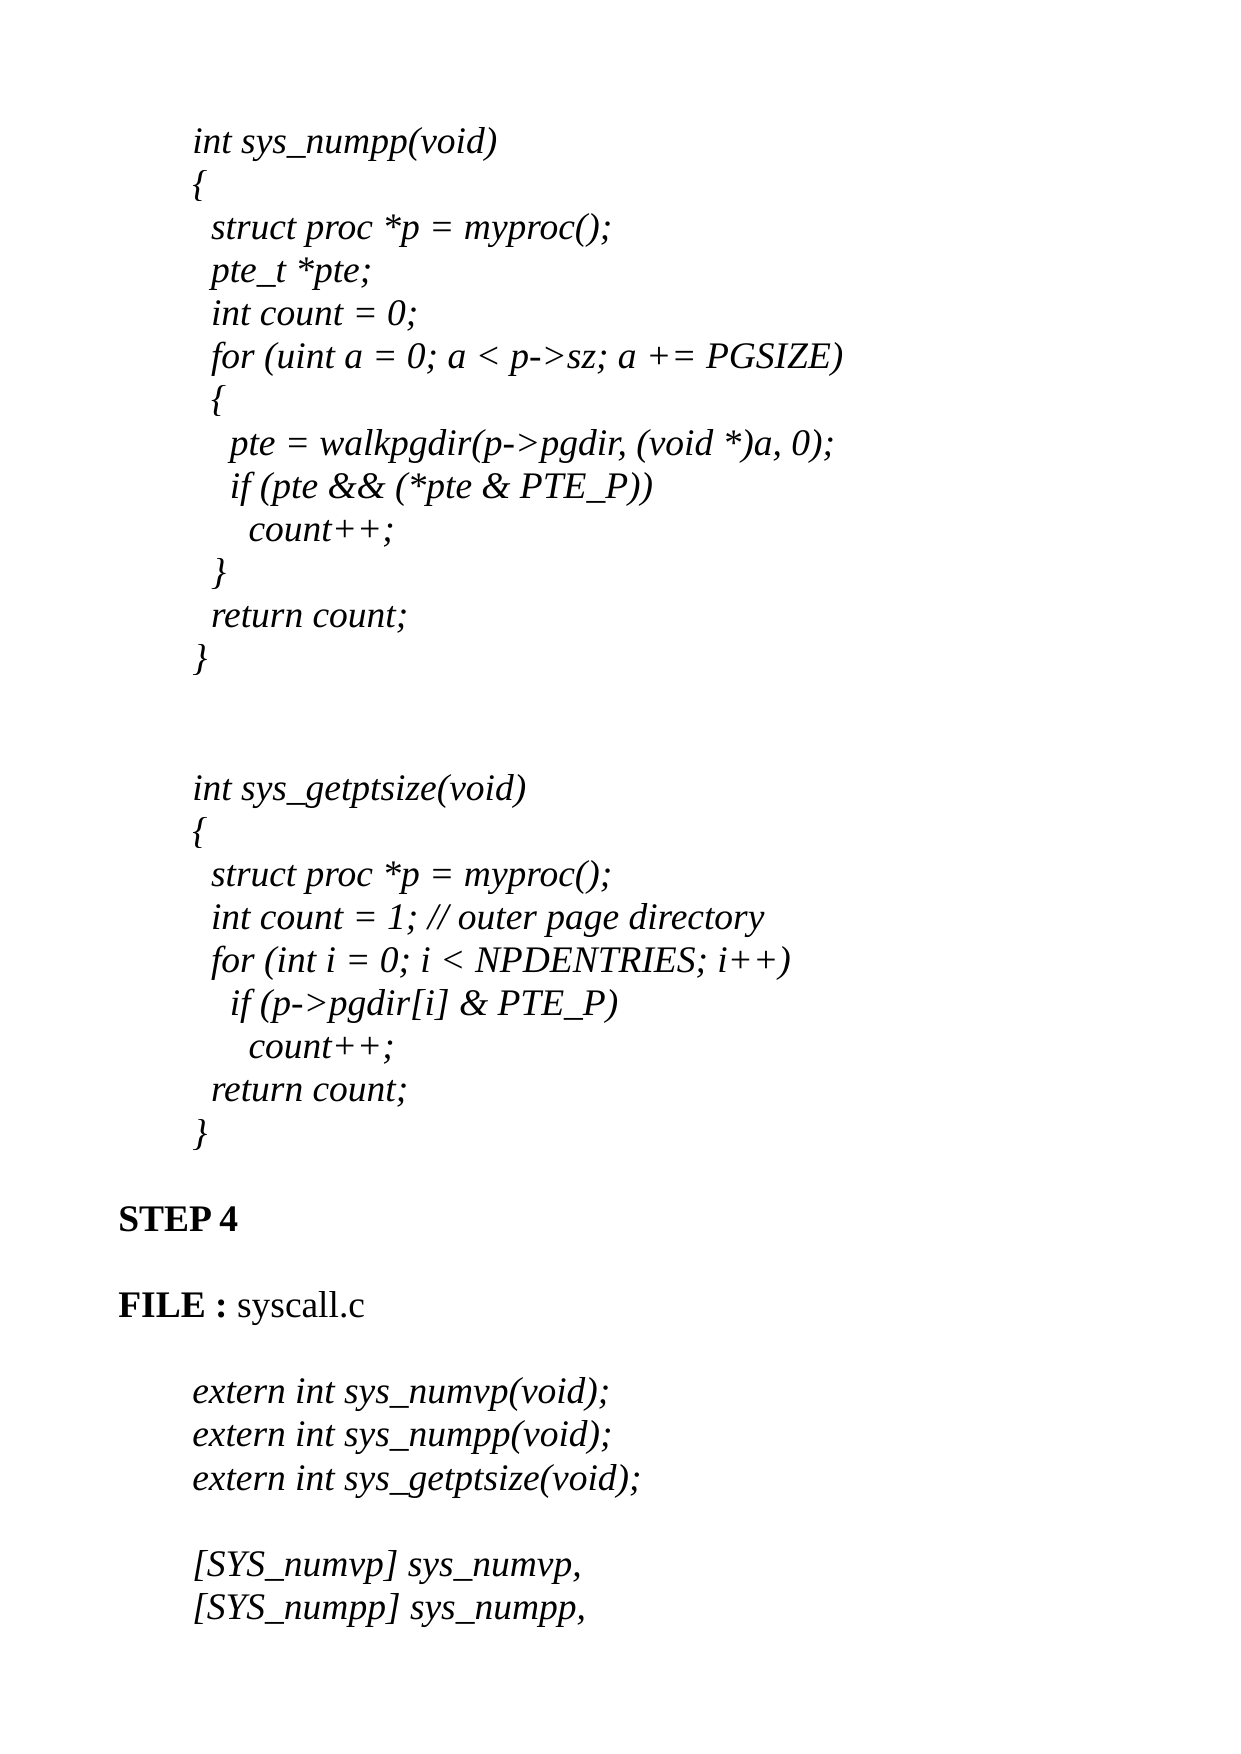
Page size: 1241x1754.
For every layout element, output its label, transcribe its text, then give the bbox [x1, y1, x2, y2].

text if (pte && (*pte & PTE_P)) [118, 463, 1122, 506]
text } [118, 549, 1122, 592]
text FILE : syscall.c [118, 1282, 1122, 1326]
text int count = 0; [118, 291, 1122, 334]
text return count; [118, 1067, 1122, 1110]
text count++; [118, 1024, 1122, 1067]
text pte = walkpgdir(p->pgdir, (void *)a, 0); [118, 420, 1122, 463]
text int sys_numpp(void) [118, 118, 1122, 161]
text count++; [118, 506, 1122, 549]
text STEP 4 [118, 1196, 1122, 1239]
text extern int sys_getptsize(void); [118, 1455, 1122, 1498]
text } [118, 1110, 1122, 1153]
text int sys_getptsize(void) [118, 765, 1122, 808]
text extern int sys_numpp(void); [118, 1412, 1122, 1455]
text return count; [118, 592, 1122, 636]
text } [118, 636, 1122, 679]
text for (int i = 0; i < NPDENTRIES; i++) [118, 937, 1122, 981]
text struct proc *p = myproc(); [118, 851, 1122, 894]
text int count = 1; // outer page directory [118, 894, 1122, 937]
text if (p->pgdir[i] & PTE_P) [118, 981, 1122, 1024]
text { [118, 161, 1122, 204]
text struct proc *p = myproc(); [118, 204, 1122, 247]
text { [118, 377, 1122, 420]
text pte_t *pte; [118, 247, 1122, 291]
text [SYS_numpp] sys_numpp, [118, 1584, 1122, 1627]
text for (uint a = 0; a < p->sz; a += PGSIZE) [118, 334, 1122, 377]
text extern int sys_numvp(void); [118, 1369, 1122, 1412]
text [SYS_numvp] sys_numvp, [118, 1541, 1122, 1584]
text { [118, 808, 1122, 851]
